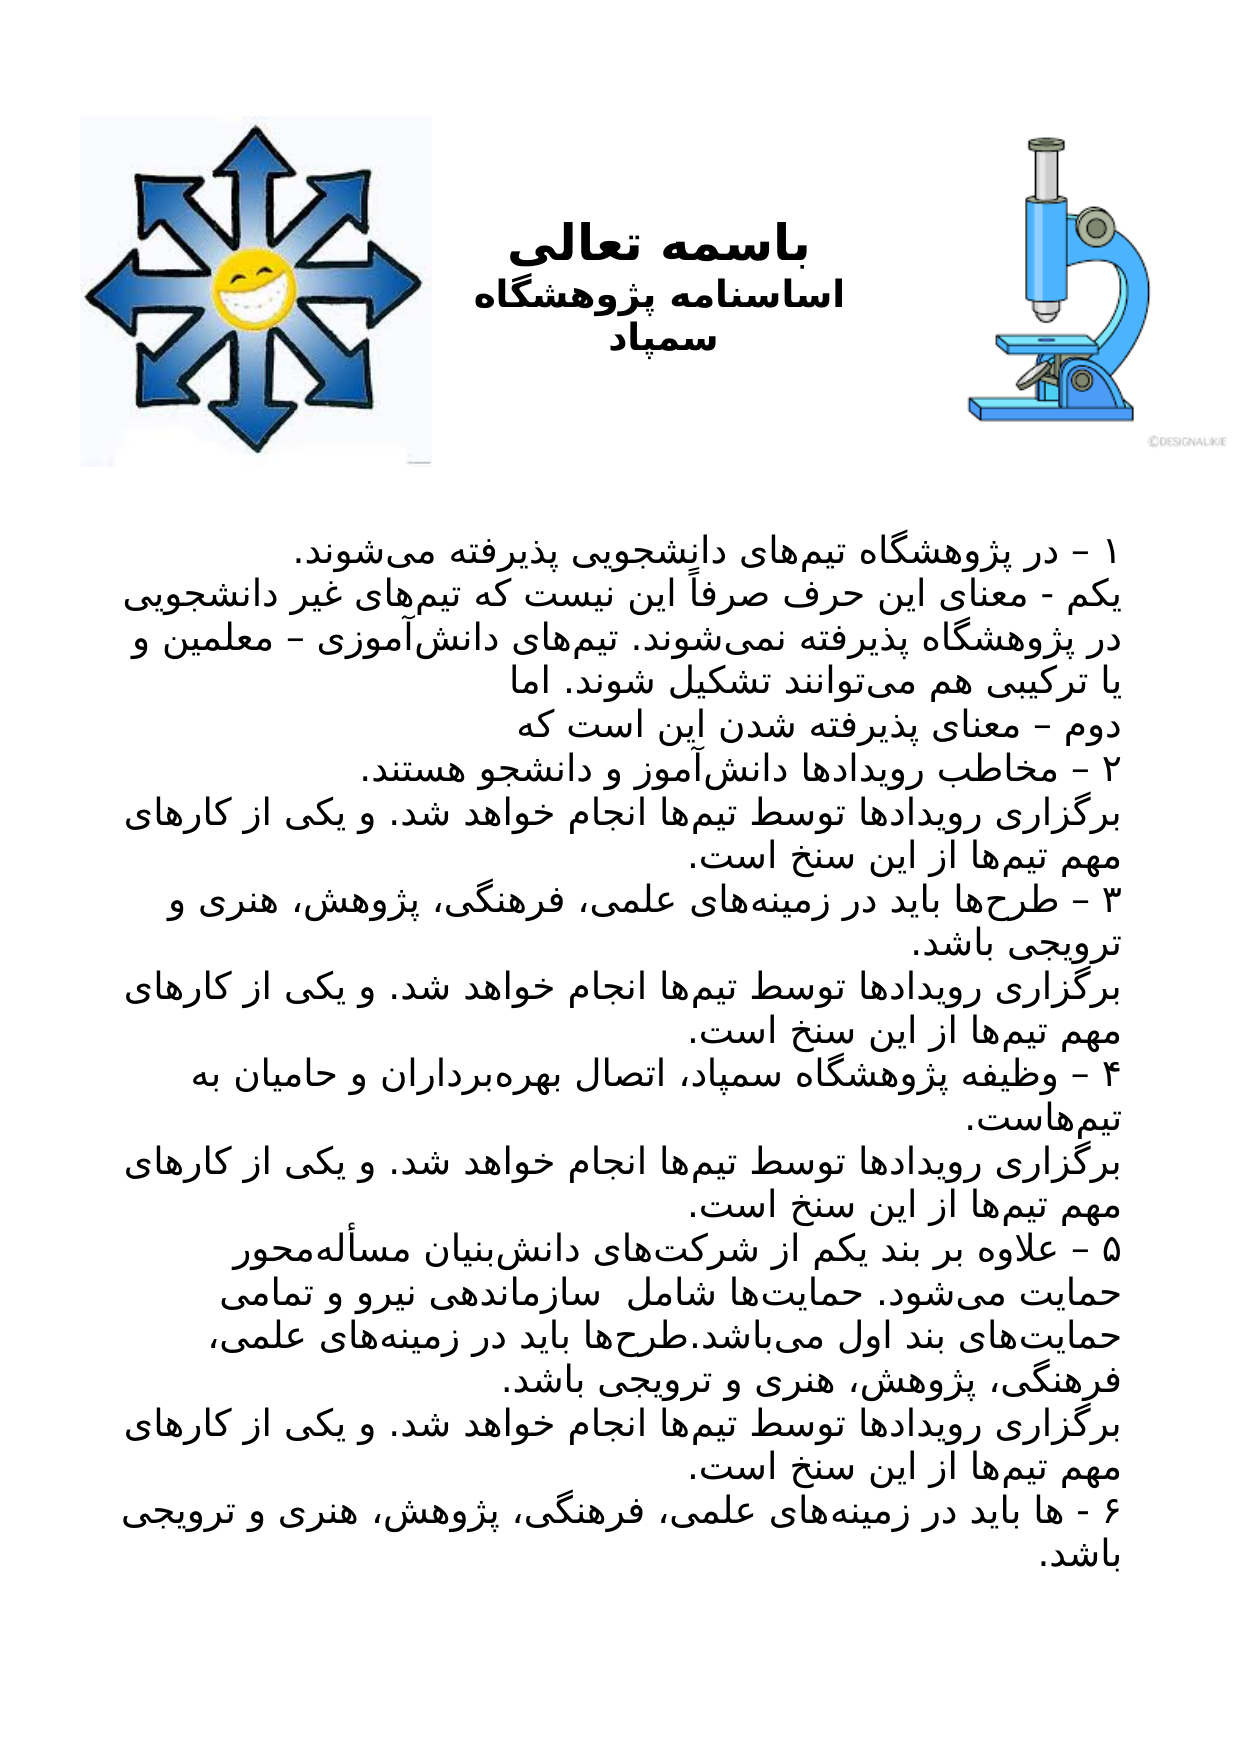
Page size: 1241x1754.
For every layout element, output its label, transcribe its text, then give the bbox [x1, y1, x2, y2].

picture [886, 105, 1239, 458]
text ۵ – علاوه بر بند یکم از شرکت‌های دانش‌بنیان مسأله‌محور حمایت می‌شود. حمایت‌ها شامل سازماندهی نیرو و تمامی حمایت‌های بند اول می‌باشد.طرح‌ها باید در زمینه‌های علمی، فرهنگی، پژوهش، هنری و ترویجی باشد. [118, 1227, 1122, 1401]
text اساسنامه پژوهشگاه سمپاد [432, 272, 886, 359]
text برگزاری رویدادها توسط تیم‌ها انجام خواهد شد. و یکی از کارهای مهم تیم‌ها از این سنخ است. [118, 1401, 1122, 1488]
text باسمه تعالی [432, 214, 886, 272]
text برگزاری رویدادها توسط تیم‌ها انجام خواهد شد. و یکی از کارهای مهم تیم‌ها از این سنخ است. [118, 965, 1122, 1052]
text ۲ – مخاطب رویدادها دانش‌آموز و دانشجو هستند. [118, 746, 1122, 790]
text برگزاری رویدادها توسط تیم‌ها انجام خواهد شد. و یکی از کارهای مهم تیم‌ها از این سنخ است. [118, 790, 1122, 877]
text ۱ – در پژوهشگاه تیم‌های دانشجویی پذیرفته می‌شوند. [118, 528, 1122, 572]
text یکم - معنای این حرف صرفاً این نیست که تیم‌های غیر دانشجویی در پژوهشگاه پذیرفته نمی‌شوند. تیم‌های دانش‌آموزی – معلمین و یا ترکیبی هم می‌توانند تشکیل شوند. اما [118, 572, 1122, 703]
text دوم – معنای پذیرفته شدن این است که [118, 703, 1122, 746]
text ۴ – وظیفه پژوهشگاه سمپاد، اتصال بهره‌برداران و حامیان به تیم‌هاست. [118, 1052, 1122, 1139]
text ۳ – طرح‌ها باید در زمینه‌های علمی، فرهنگی، پژوهش، هنری و ترویجی باشد. [118, 877, 1122, 965]
text ۶ - ها باید در زمینه‌های علمی، فرهنگی، پژوهش، هنری و ترویجی باشد. [118, 1488, 1122, 1576]
text برگزاری رویدادها توسط تیم‌ها انجام خواهد شد. و یکی از کارهای مهم تیم‌ها از این سنخ است. [118, 1139, 1122, 1227]
picture [80, 116, 432, 467]
